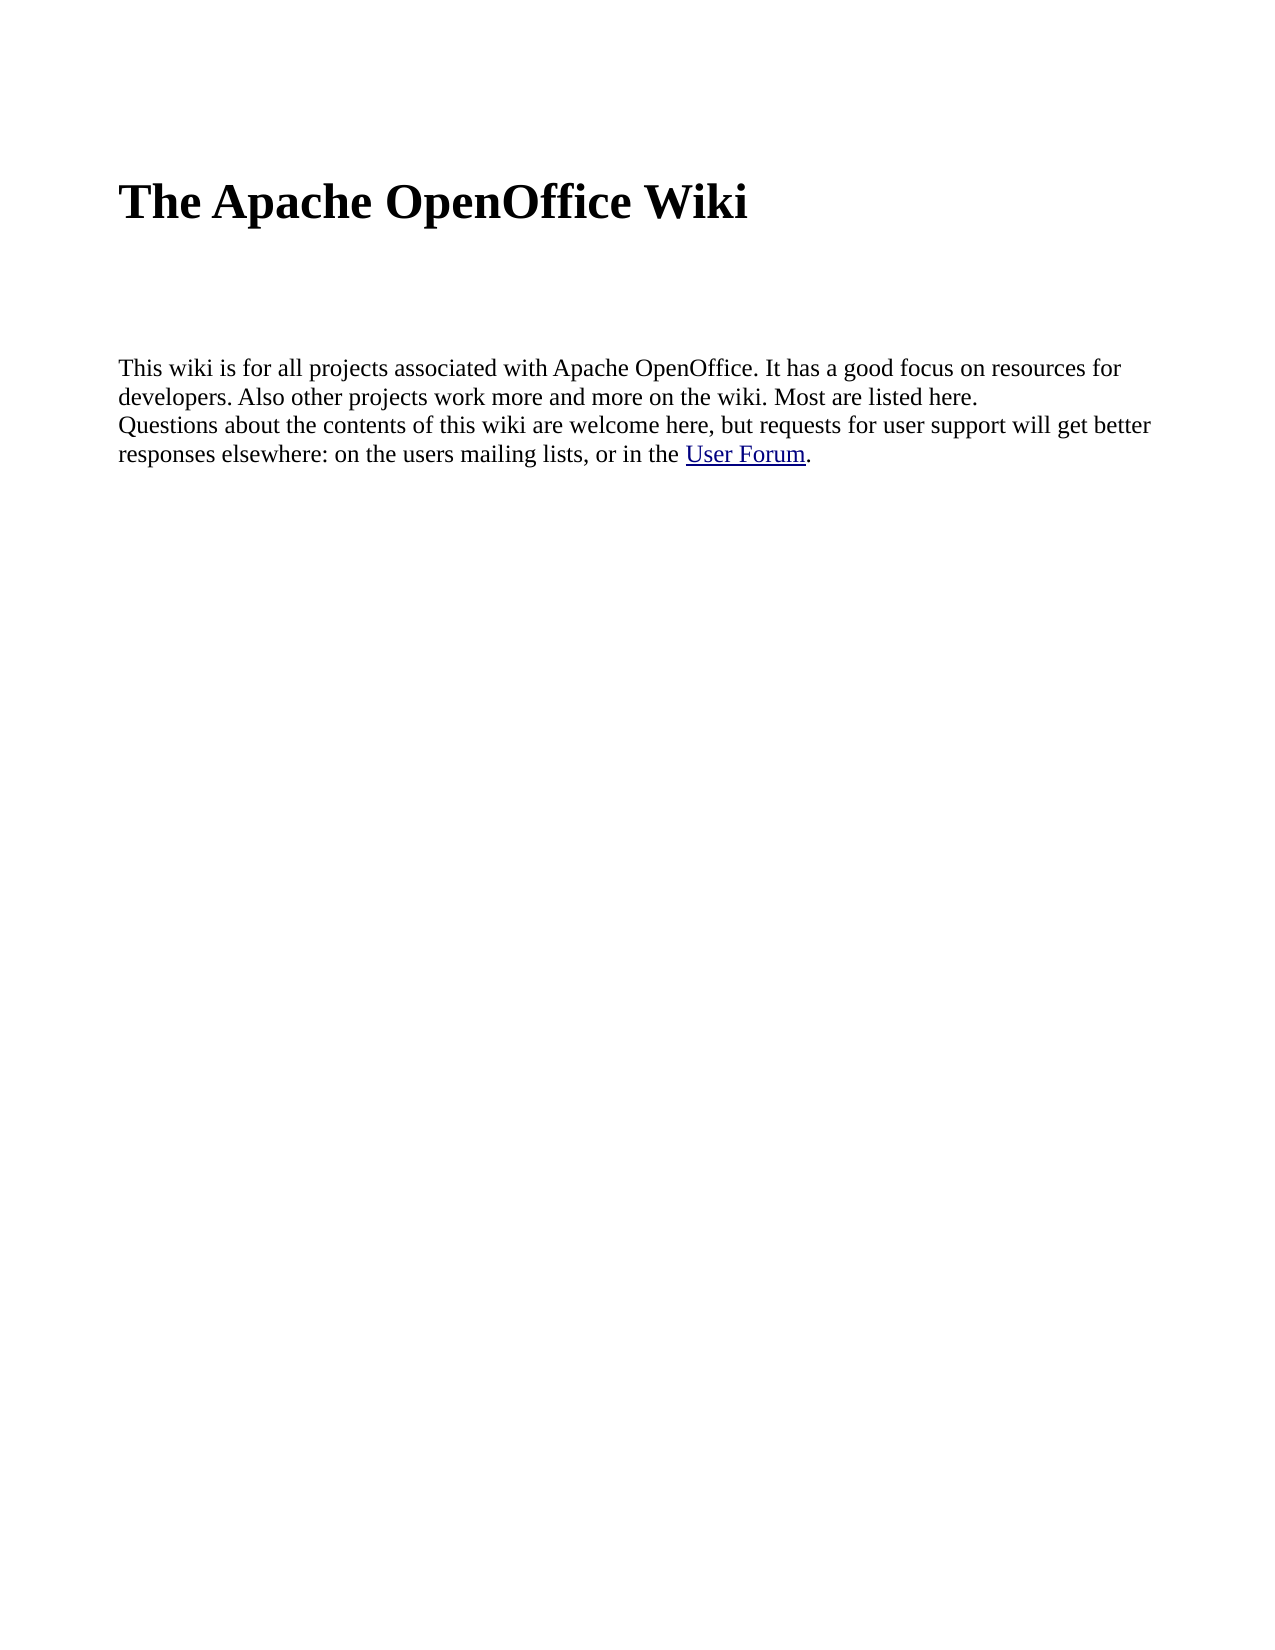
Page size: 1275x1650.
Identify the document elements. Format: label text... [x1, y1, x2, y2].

text This wiki is for all projects associated with Apache OpenOffice. It has a good focus on resources for developers. Also other projects work more and more on the wiki. Most are listed here. Questions about the contents of this wiki are welcome here, but requests for user support will get better responses elsewhere: on the users mailing lists, or in the User Forum. [118, 324, 1157, 468]
subtitle The Apache OpenOffice Wiki [118, 172, 1157, 229]
